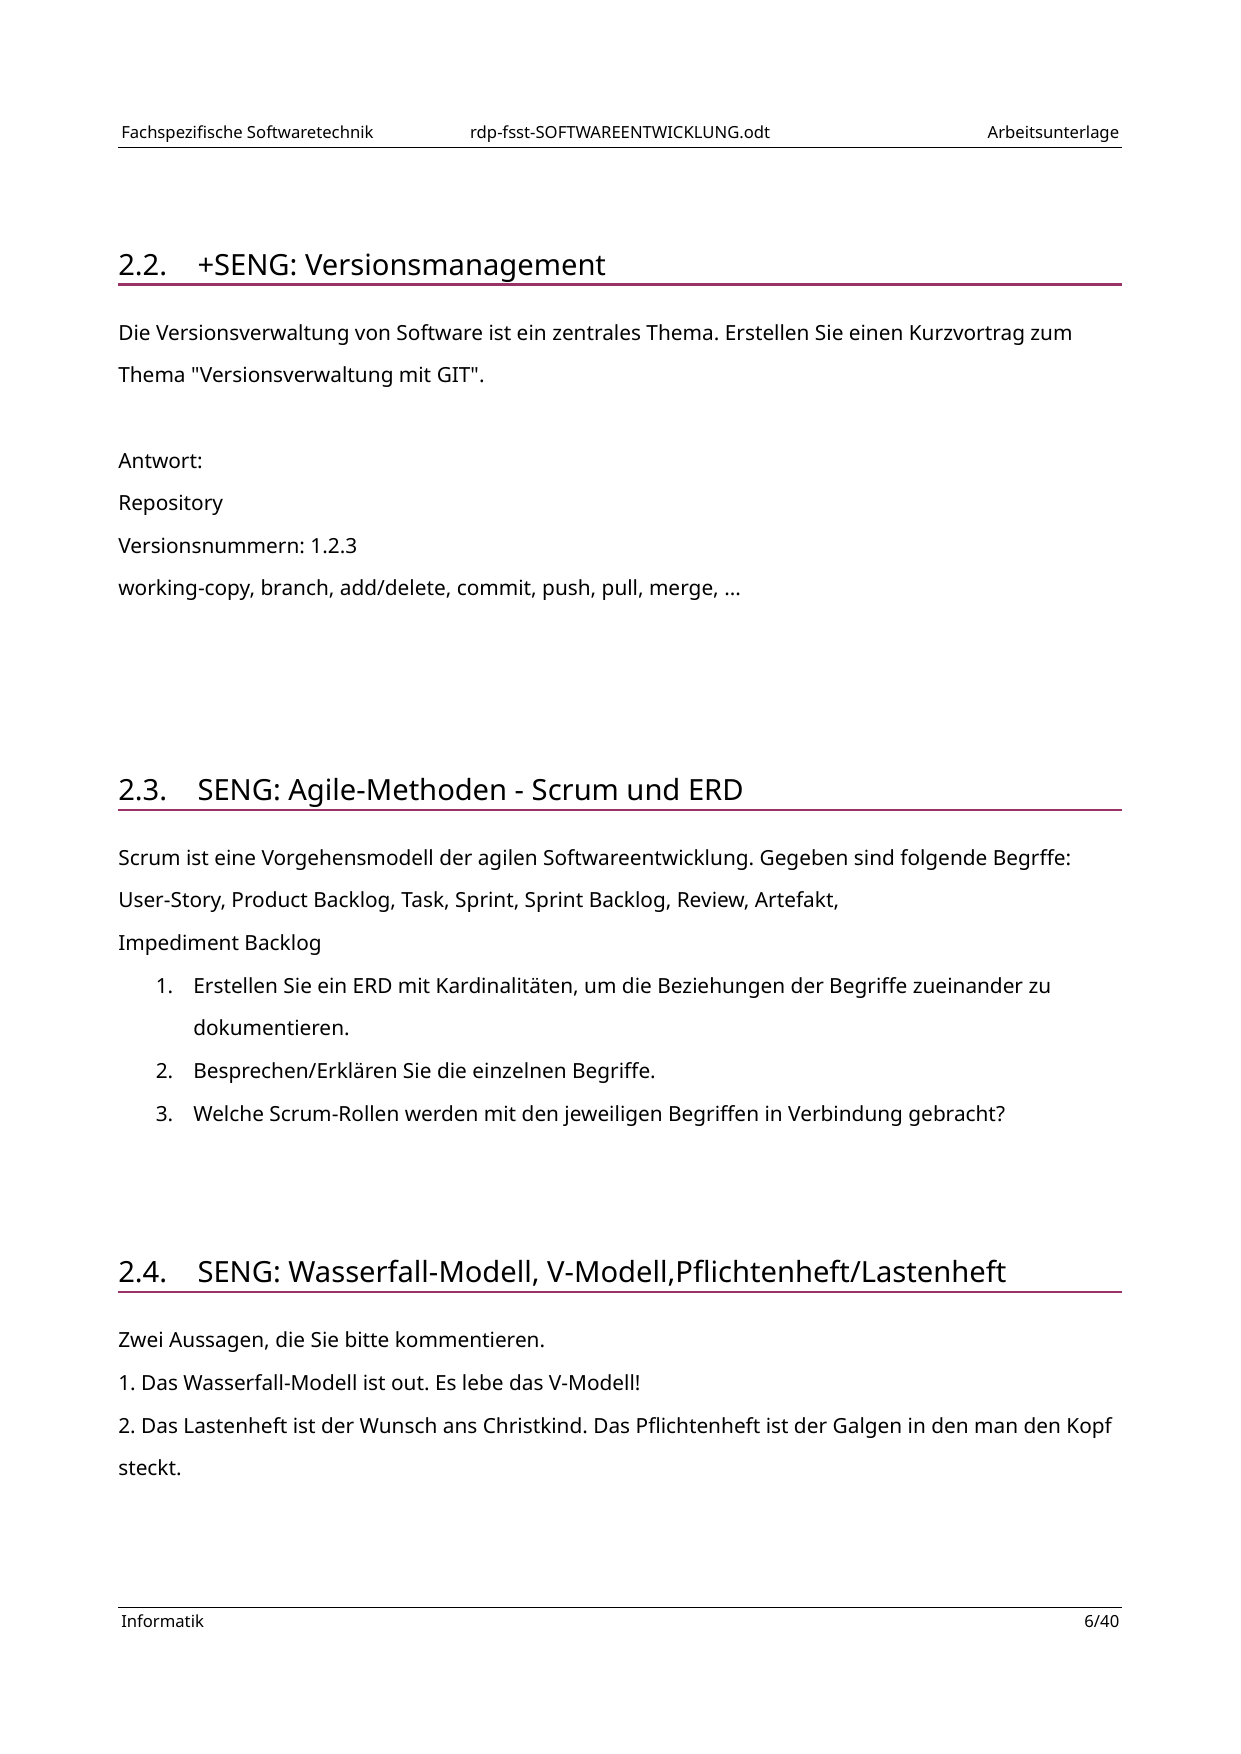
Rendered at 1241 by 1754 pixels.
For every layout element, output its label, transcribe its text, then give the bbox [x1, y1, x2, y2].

text 2. Das Lastenheft ist der Wunsch ans Christkind. Das Pflichtenheft ist der Galgen in den man den Kopf steckt. [118, 1411, 1122, 1482]
list Welche Scrum-Rollen werden mit den jeweiligen Begriffen in Verbindung gebracht? [156, 1099, 1122, 1127]
subtitle +SENG: Versionsmanagement [118, 244, 1122, 283]
text Scrum ist eine Vorgehensmodell der agilen Softwareentwicklung. Gegeben sind folgende Begrffe: [118, 843, 1122, 871]
text 1. Das Wasserfall-Modell ist out. Es lebe das V-Modell! [118, 1368, 1122, 1397]
list Erstellen Sie ein ERD mit Kardinalitäten, um die Beziehungen der Begriffe zueinander zu dokumentieren. [156, 971, 1122, 1042]
text Antwort: [118, 446, 1122, 474]
text working-copy, branch, add/delete, commit, push, pull, merge, ... [118, 573, 1122, 602]
text Versionsnummern: 1.2.3 [118, 531, 1122, 559]
text Zwei Aussagen, die Sie bitte kommentieren. [118, 1326, 1122, 1354]
text Die Versionsverwaltung von Software ist ein zentrales Thema. Erstellen Sie einen Kurzvortrag zum Thema "Versionsverwaltung mit GIT". [118, 318, 1122, 389]
subtitle SENG: Agile-Methoden - Scrum und ERD [118, 769, 1122, 809]
text User-Story, Product Backlog, Task, Sprint, Sprint Backlog, Review, Artefakt, Impediment Backlog [118, 886, 1122, 957]
subtitle SENG: Wasserfall-Modell, V-Modell,Pflichtenheft/Lastenheft [118, 1251, 1122, 1291]
text Repository [118, 488, 1122, 517]
list Besprechen/Erklären Sie die einzelnen Begriffe. [156, 1056, 1122, 1084]
